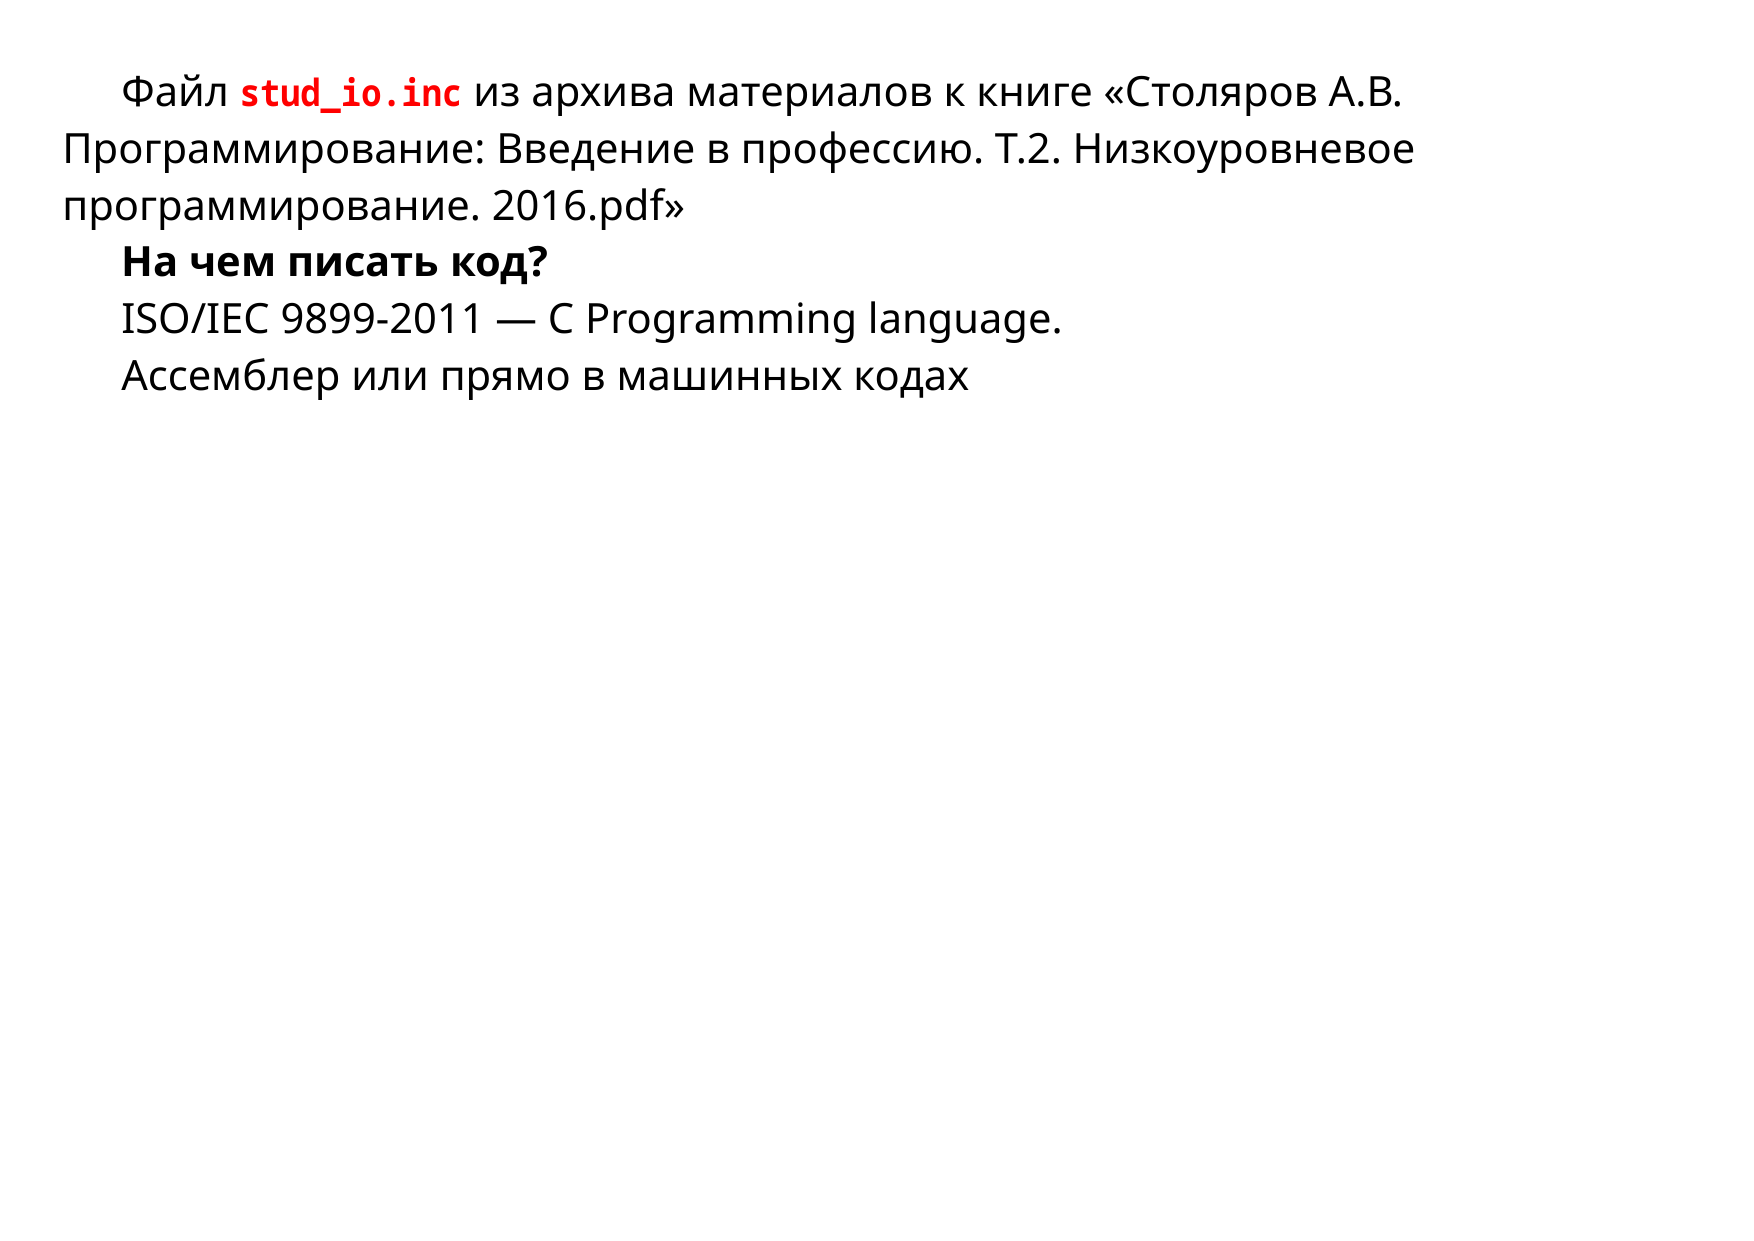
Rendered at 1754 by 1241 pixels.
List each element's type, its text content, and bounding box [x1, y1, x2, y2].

text Ассемблер или прямо в машинных кодах [62, 346, 1692, 403]
text ISO/IEC 9899-2011 — С Programming language. [62, 289, 1692, 346]
text На чем писать код? [62, 232, 1692, 289]
